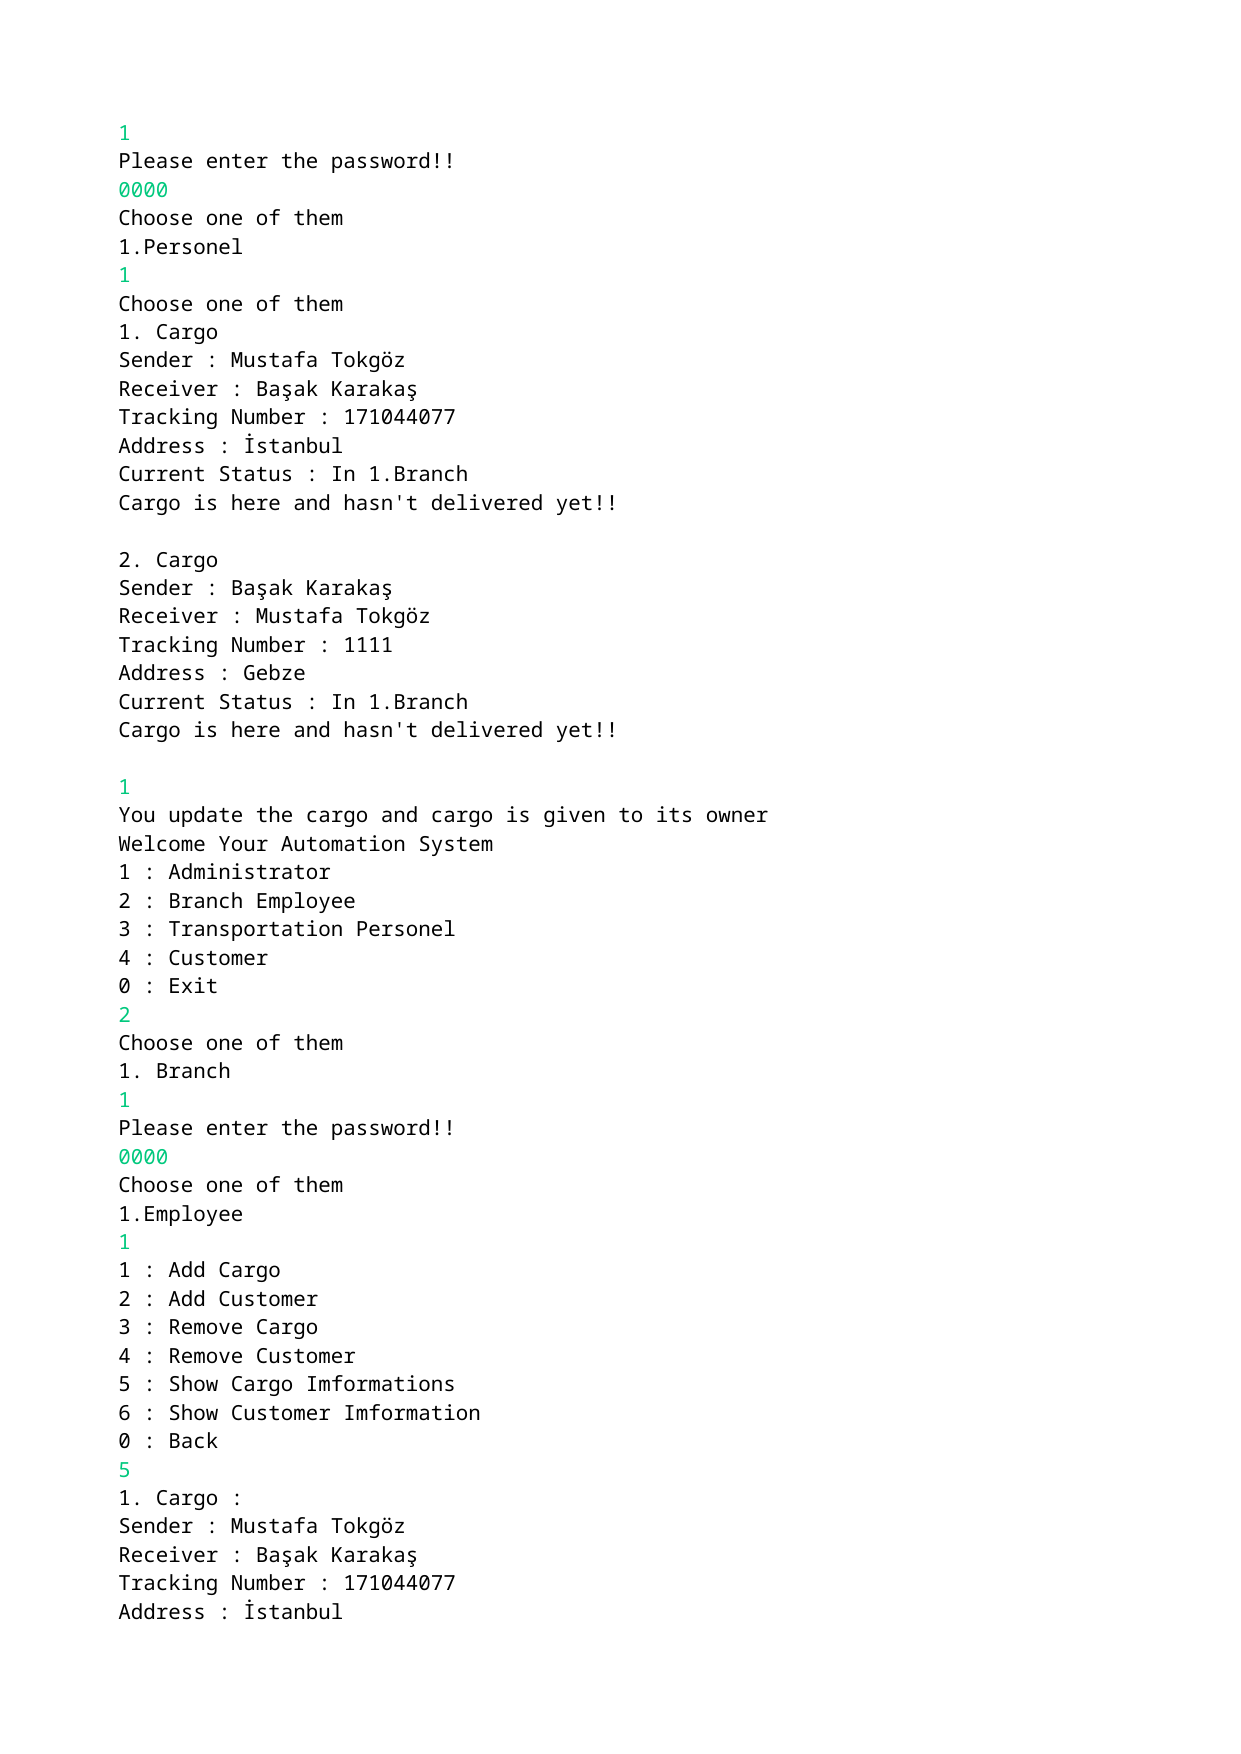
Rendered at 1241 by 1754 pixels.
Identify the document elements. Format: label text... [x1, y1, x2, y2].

text 1 : Administrator [118, 857, 1122, 886]
text 1.Employee [118, 1199, 1122, 1227]
text 2 : Add Customer [118, 1284, 1122, 1312]
text 3 : Transportation Personel [118, 914, 1122, 943]
text Choose one of them [118, 203, 1122, 232]
text 4 : Remove Customer [118, 1341, 1122, 1369]
text Current Status : In 1.Branch [118, 459, 1122, 488]
text 3 : Remove Cargo [118, 1312, 1122, 1341]
text 1 [118, 772, 1122, 801]
text 1 [118, 1085, 1122, 1113]
text 0 : Exit [118, 971, 1122, 1000]
text 4 : Customer [118, 943, 1122, 971]
text Sender : Mustafa Tokgöz [118, 346, 1122, 374]
text Tracking Number : 171044077 [118, 1568, 1122, 1597]
text Tracking Number : 171044077 [118, 402, 1122, 431]
text Sender : Mustafa Tokgöz [118, 1512, 1122, 1540]
text 1 [118, 118, 1122, 147]
text Address : İstanbul [118, 1597, 1122, 1625]
text Choose one of them [118, 289, 1122, 317]
text Welcome Your Automation System [118, 829, 1122, 857]
text You update the cargo and cargo is given to its owner [118, 801, 1122, 829]
text 0000 [118, 1142, 1122, 1170]
text Please enter the password!! [118, 1113, 1122, 1142]
text Choose one of them [118, 1170, 1122, 1199]
text 6 : Show Customer Imformation [118, 1398, 1122, 1426]
text Cargo is here and hasn't delivered yet!! [118, 488, 1122, 516]
text Address : İstanbul [118, 431, 1122, 459]
text Current Status : In 1.Branch [118, 687, 1122, 715]
text 1 [118, 260, 1122, 289]
text 2 : Branch Employee [118, 886, 1122, 914]
text 2. Cargo [118, 545, 1122, 573]
text 2 [118, 1000, 1122, 1028]
text Address : Gebze [118, 658, 1122, 687]
text 5 : Show Cargo Imformations [118, 1369, 1122, 1398]
text 0 : Back [118, 1426, 1122, 1455]
text 1 [118, 1227, 1122, 1256]
text 1.Personel [118, 232, 1122, 260]
text Sender : Başak Karakaş [118, 573, 1122, 602]
text Choose one of them [118, 1028, 1122, 1057]
text 1 : Add Cargo [118, 1256, 1122, 1284]
text Receiver : Başak Karakaş [118, 374, 1122, 402]
text Tracking Number : 1111 [118, 630, 1122, 658]
text 5 [118, 1455, 1122, 1483]
text Receiver : Başak Karakaş [118, 1540, 1122, 1568]
text Cargo is here and hasn't delivered yet!! [118, 715, 1122, 744]
text Please enter the password!! [118, 147, 1122, 175]
text Receiver : Mustafa Tokgöz [118, 602, 1122, 630]
text 1. Branch [118, 1057, 1122, 1085]
text 0000 [118, 175, 1122, 203]
text 1. Cargo [118, 317, 1122, 346]
text 1. Cargo : [118, 1483, 1122, 1512]
